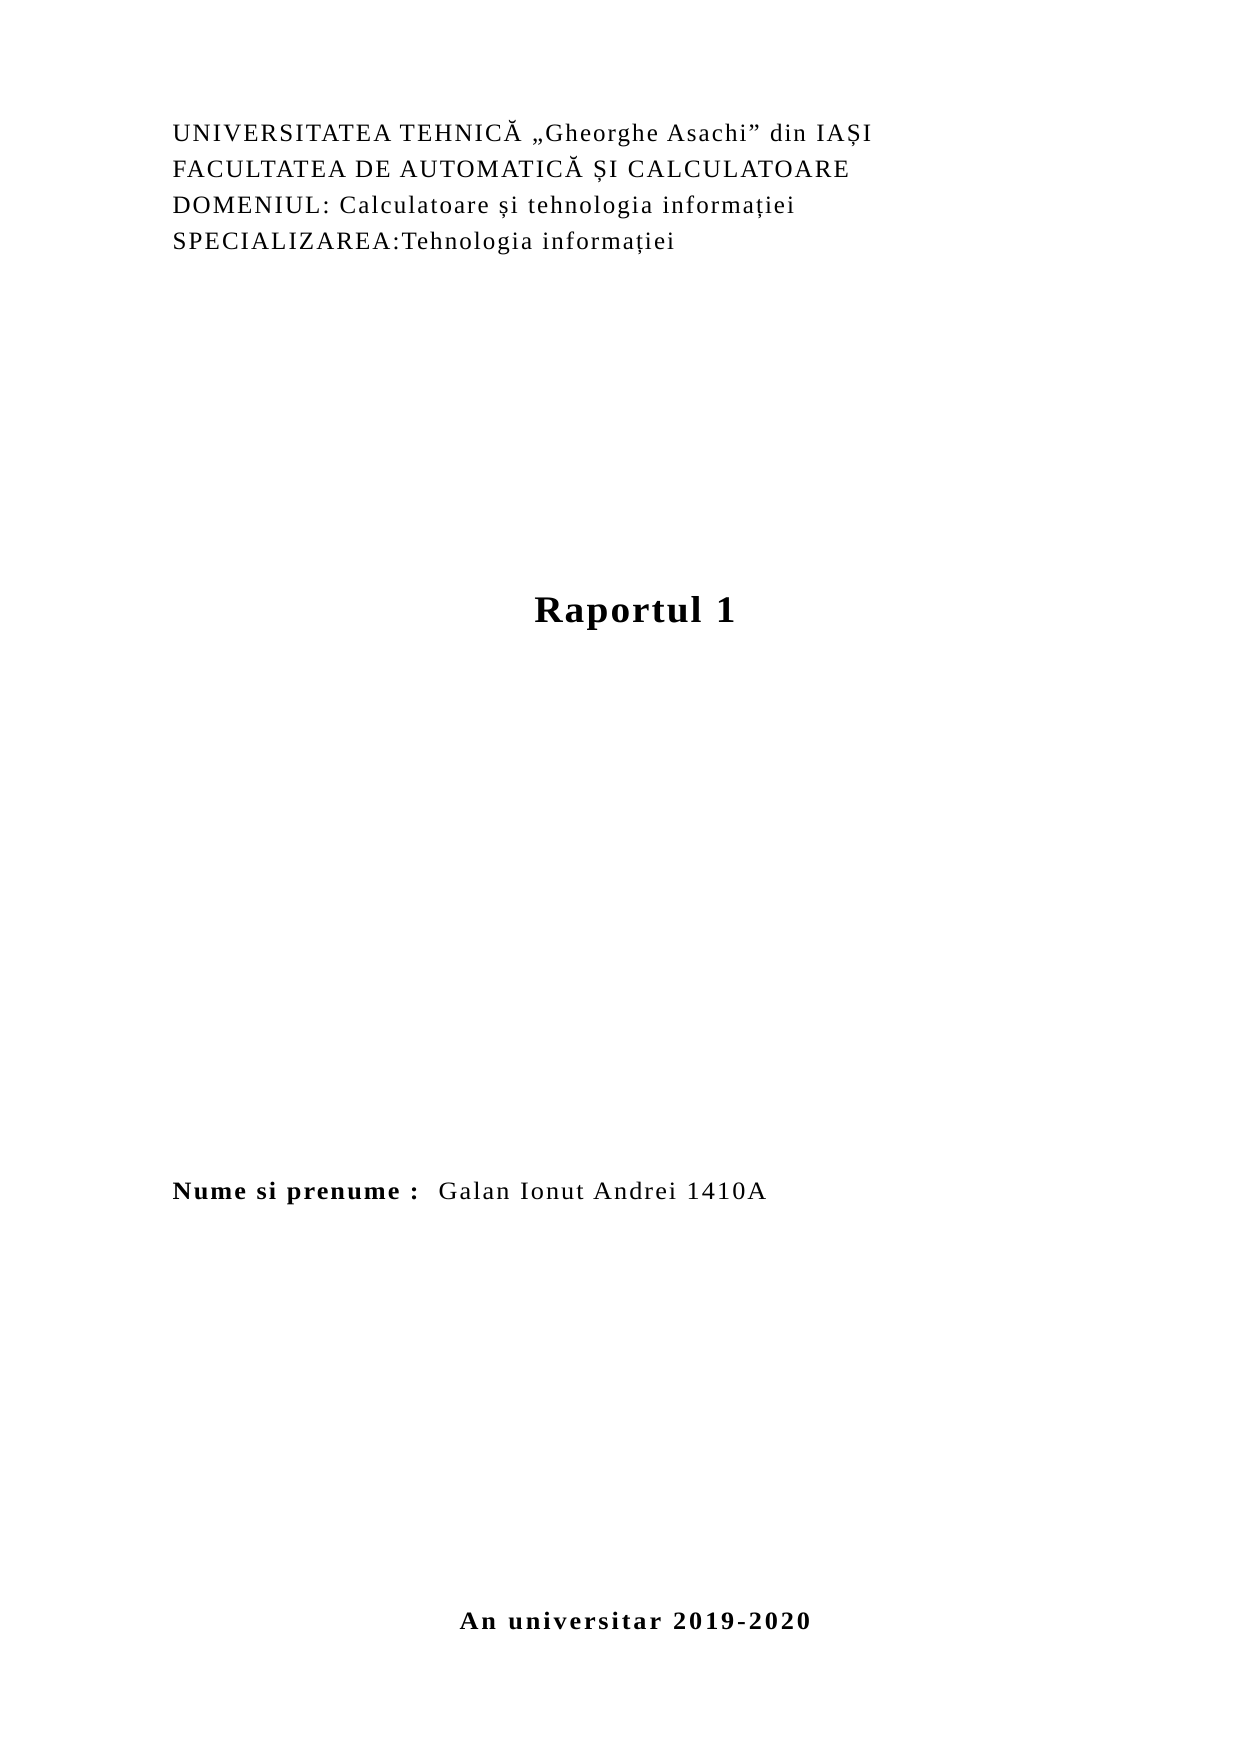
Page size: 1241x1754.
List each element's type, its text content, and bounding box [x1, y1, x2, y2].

text UNIVERSITATEA TEHNICĂ „Gheorghe Asachi” din IAȘI [172, 118, 1122, 147]
text FACULTATEA DE AUTOMATICĂ ȘI CALCULATOARE [172, 154, 1122, 183]
text Raportul 1 [148, 588, 1122, 631]
text SPECIALIZAREA:Tehnologia informației [172, 226, 1122, 255]
text Nume si prenume : Galan Ionut Andrei 1410A [172, 1176, 1122, 1204]
text DOMENIUL: Calculatoare și tehnologia informației [172, 190, 1122, 219]
